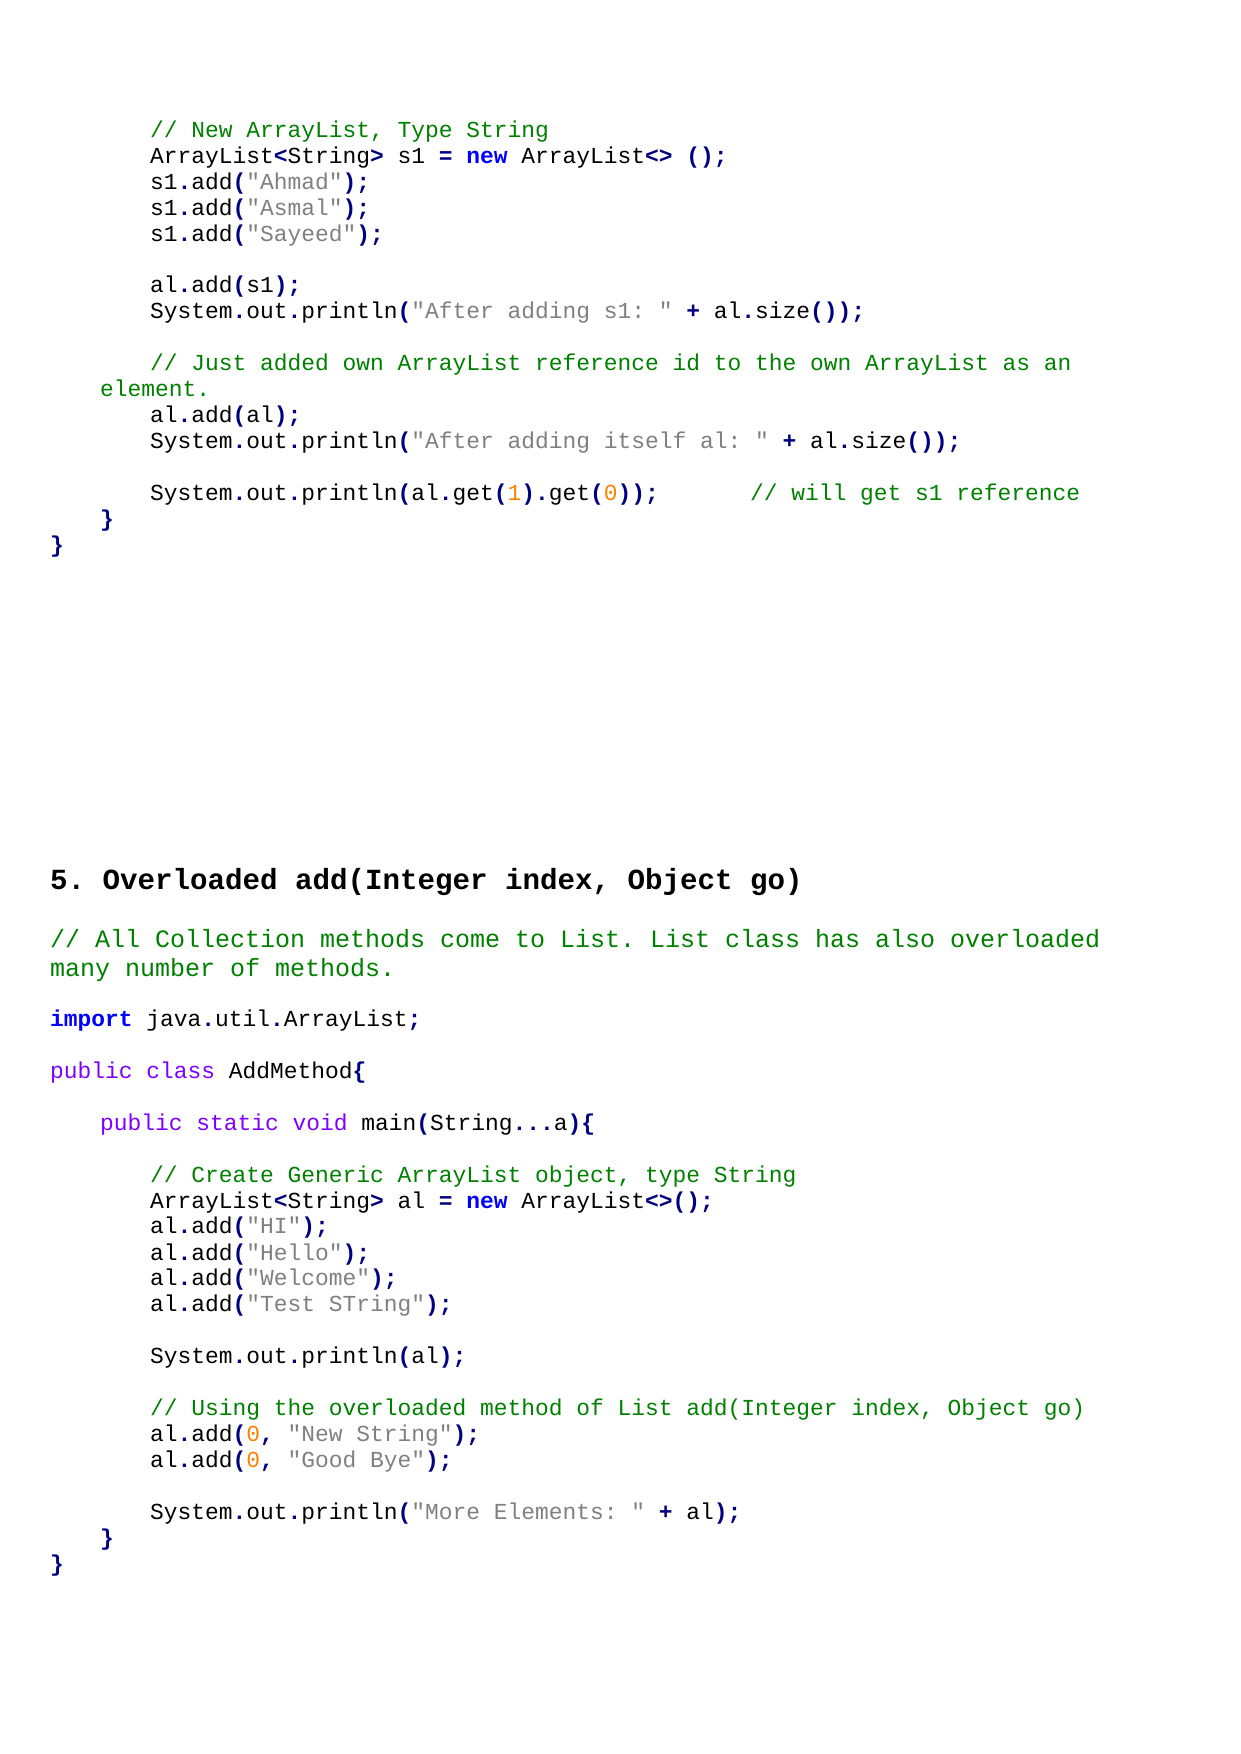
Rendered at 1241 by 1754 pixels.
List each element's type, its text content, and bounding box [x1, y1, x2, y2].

text s1.add("Sayeed"); [50, 222, 1166, 248]
text al.add(0, "New String"); [50, 1422, 1166, 1448]
text al.add("Welcome"); [50, 1267, 1166, 1293]
text // Using the overloaded method of List add(Integer index, Object go) [50, 1396, 1166, 1422]
text System.out.println(al.get(1).get(0)); // will get s1 reference [50, 481, 1166, 507]
text ArrayList<String> s1 = new ArrayList<> (); [50, 144, 1166, 170]
text } [50, 1526, 1166, 1552]
text al.add("Test STring"); [50, 1293, 1166, 1319]
text al.add(al); [50, 403, 1166, 429]
text } [50, 1552, 1166, 1578]
text public class AddMethod{ [50, 1059, 1166, 1085]
text System.out.println(al); [50, 1344, 1166, 1371]
text System.out.println("More Elements: " + al); [50, 1500, 1166, 1526]
text // All Collection methods come to List. List class has also overloaded many number of methods. [50, 927, 1166, 984]
text al.add("Hello"); [50, 1241, 1166, 1267]
text s1.add("Asmal"); [50, 196, 1166, 222]
text // Create Generic ArrayList object, type String [50, 1163, 1166, 1189]
text al.add(s1); [50, 274, 1166, 300]
text } [50, 533, 1166, 559]
text s1.add("Ahmad"); [50, 170, 1166, 196]
text // New ArrayList, Type String [50, 118, 1166, 144]
text ArrayList<String> al = new ArrayList<>(); [50, 1189, 1166, 1215]
text public static void main(String...a){ [50, 1111, 1166, 1137]
text // Just added own ArrayList reference id to the own ArrayList as an element. [50, 352, 1166, 403]
text System.out.println("After adding s1: " + al.size()); [50, 300, 1166, 326]
text import java.util.ArrayList; [50, 1007, 1166, 1033]
text } [50, 507, 1166, 533]
text System.out.println("After adding itself al: " + al.size()); [50, 429, 1166, 455]
text al.add(0, "Good Bye"); [50, 1448, 1166, 1474]
text 5. Overloaded add(Integer index, Object go) [50, 865, 1166, 898]
text al.add("HI"); [50, 1215, 1166, 1241]
